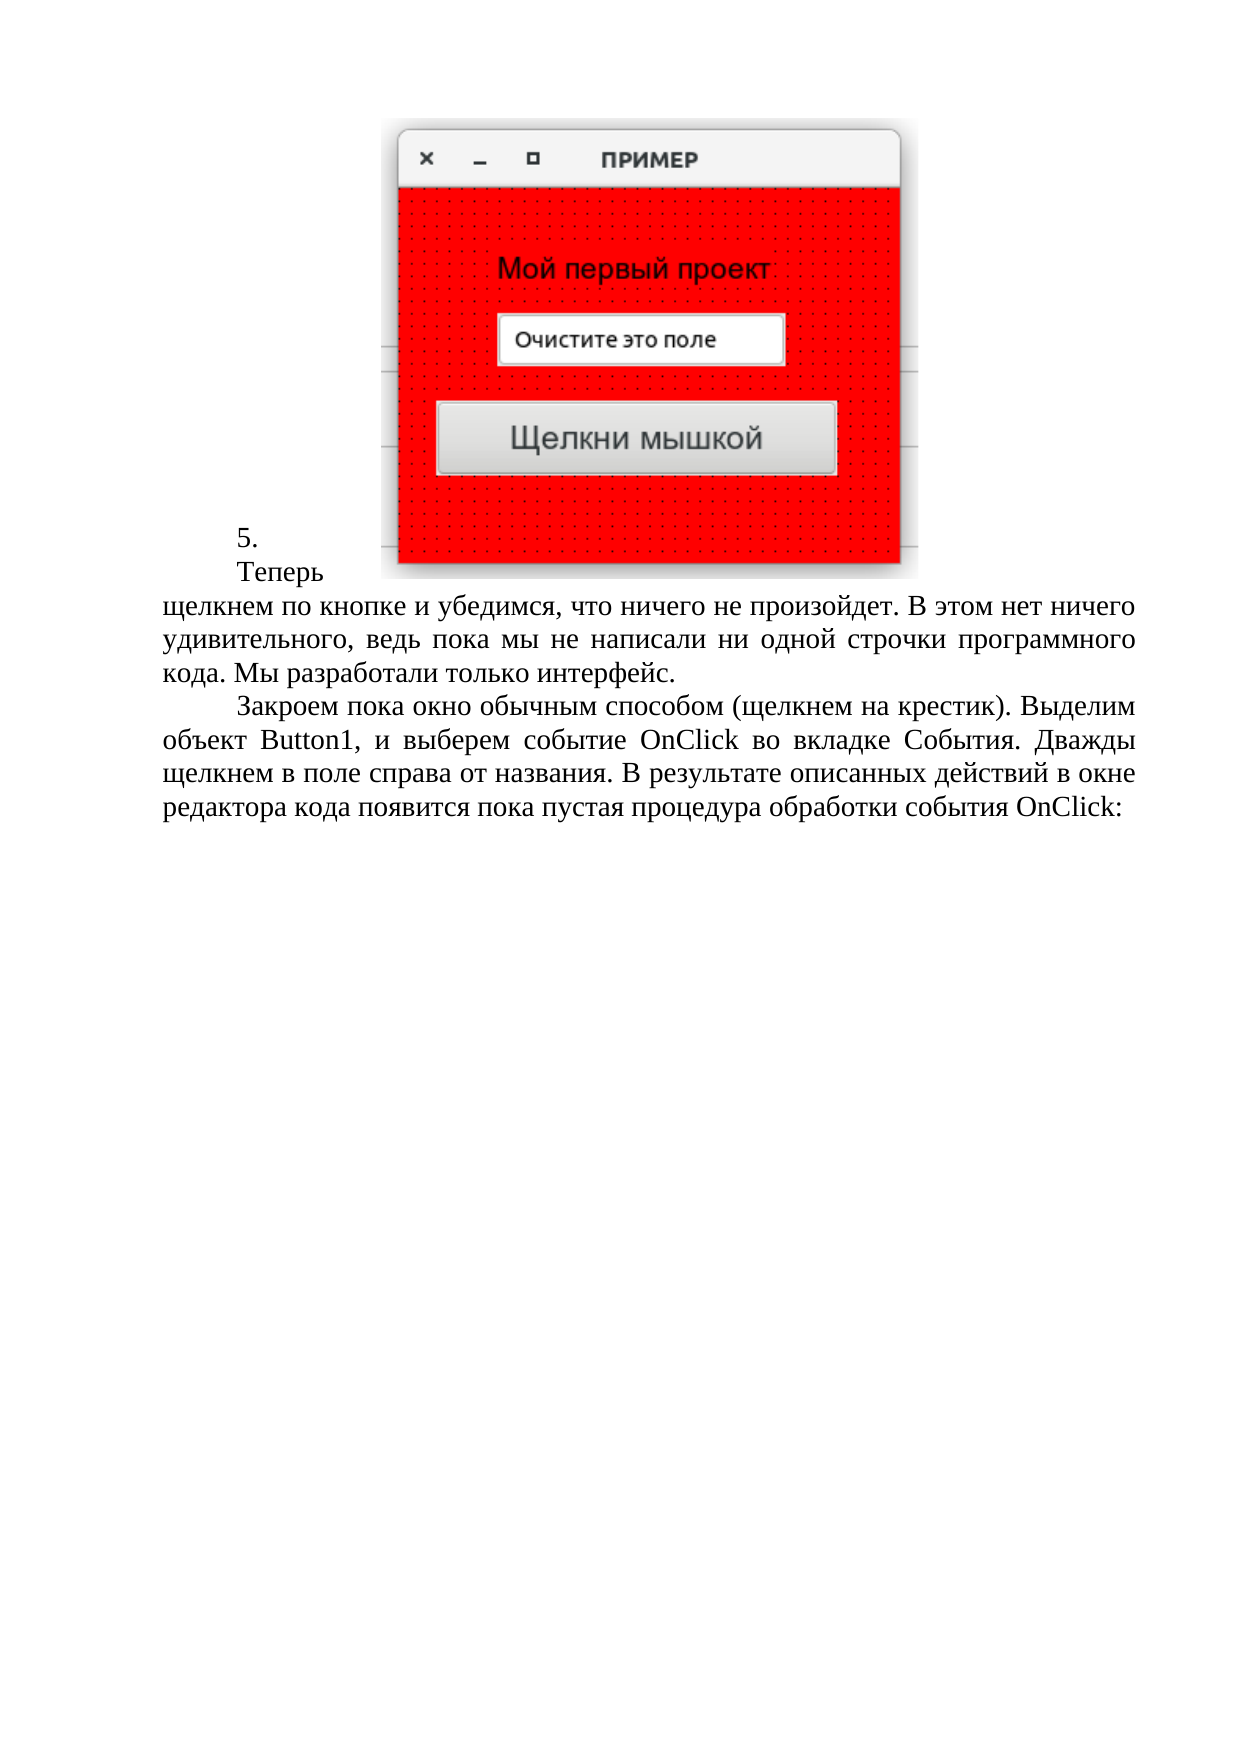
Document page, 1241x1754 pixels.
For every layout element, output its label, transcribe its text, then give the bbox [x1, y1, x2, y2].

list Закроем пока окно обычным способом (щелкнем на крестик). Выделим объект Button1, и выберем событие OnClick во вкладке События. Дважды щелкнем в поле справа от названия. В результате описанных действий в окне редактора кода появится пока пустая процедура обработки события OnClick: [162, 688, 1137, 822]
picture [381, 118, 919, 579]
list Теперь щелкнем по кнопке и убедимся, что ничего не произойдет. В этом нет ничего удивительного, ведь пока мы не написали ни одной строчки программного кода. Мы разработали только интерфейс. [162, 521, 1137, 688]
